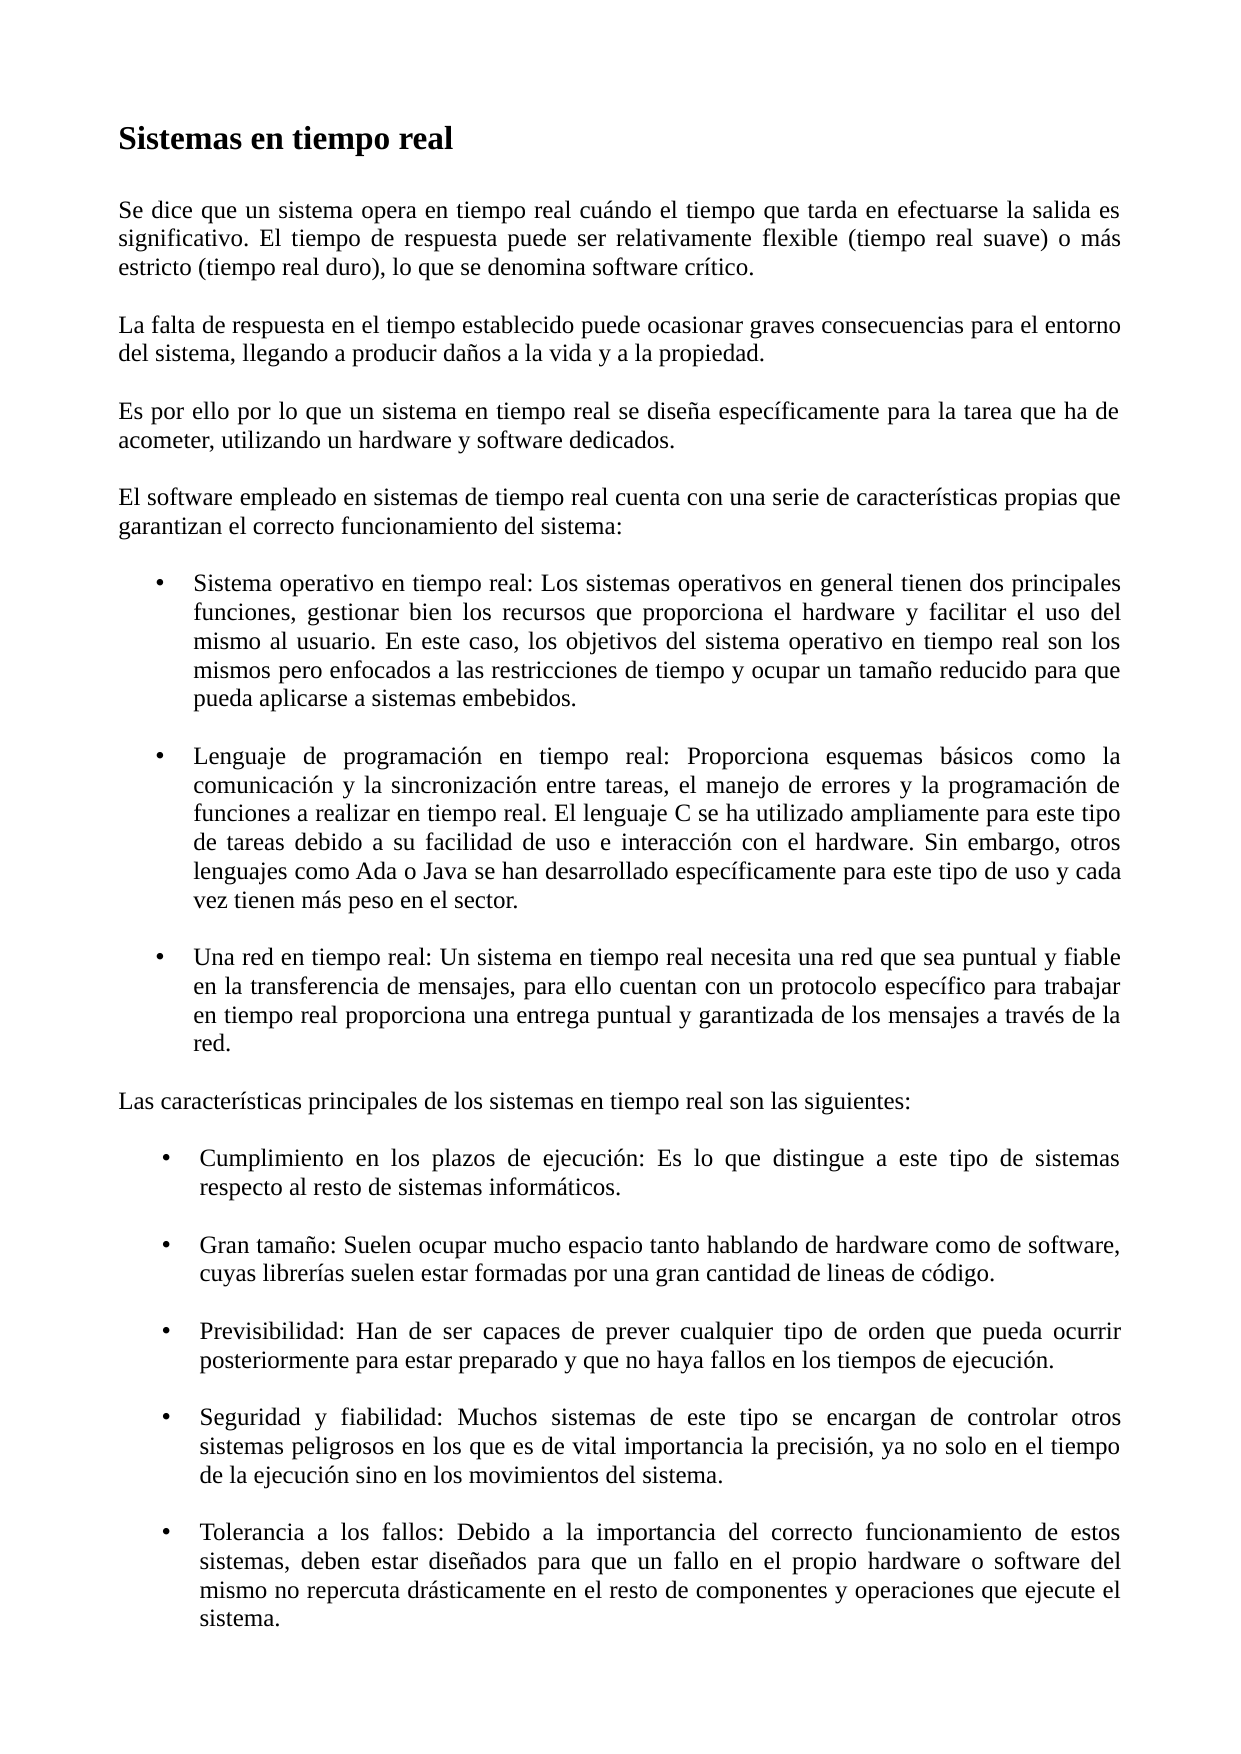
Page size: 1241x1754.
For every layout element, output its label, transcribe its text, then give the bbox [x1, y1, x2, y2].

text El software empleado en sistemas de tiempo real cuenta con una serie de características propias que garantizan el correcto funcionamiento del sistema: [118, 482, 1122, 540]
text Sistemas en tiempo real [118, 118, 1122, 156]
text Se dice que un sistema opera en tiempo real cuándo el tiempo que tarda en efectuarse la salida es significativo. El tiempo de respuesta puede ser relativamente flexible (tiempo real suave) o más estricto (tiempo real duro), lo que se denomina software crítico. [118, 195, 1122, 281]
list Seguridad y fiabilidad: Muchos sistemas de este tipo se encargan de controlar otros sistemas peligrosos en los que es de vital importancia la precisión, ya no solo en el tiempo de la ejecución sino en los movimientos del sistema. [162, 1402, 1122, 1488]
text Las características principales de los sistemas en tiempo real son las siguientes: [118, 1086, 1122, 1115]
text La falta de respuesta en el tiempo establecido puede ocasionar graves consecuencias para el entorno del sistema, llegando a producir daños a la vida y a la propiedad. [118, 310, 1122, 367]
list Tolerancia a los fallos: Debido a la importancia del correcto funcionamiento de estos sistemas, deben estar diseñados para que un fallo en el propio hardware o software del mismo no repercuta drásticamente en el resto de componentes y operaciones que ejecute el sistema. [162, 1517, 1122, 1632]
list Sistema operativo en tiempo real: Los sistemas operativos en general tienen dos principales funciones, gestionar bien los recursos que proporciona el hardware y facilitar el uso del mismo al usuario. En este caso, los objetivos del sistema operativo en tiempo real son los mismos pero enfocados a las restricciones de tiempo y ocupar un tamaño reducido para que pueda aplicarse a sistemas embebidos. [156, 568, 1122, 712]
text Es por ello por lo que un sistema en tiempo real se diseña específicamente para la tarea que ha de acometer, utilizando un hardware y software dedicados. [118, 396, 1122, 453]
list Una red en tiempo real: Un sistema en tiempo real necesita una red que sea puntual y fiable en la transferencia de mensajes, para ello cuentan con un protocolo específico para trabajar en tiempo real proporciona una entrega puntual y garantizada de los mensajes a través de la red. [156, 942, 1122, 1057]
list Cumplimiento en los plazos de ejecución: Es lo que distingue a este tipo de sistemas respecto al resto de sistemas informáticos. [162, 1143, 1122, 1201]
list Previsibilidad: Han de ser capaces de prever cualquier tipo de orden que pueda ocurrir posteriormente para estar preparado y que no haya fallos en los tiempos de ejecución. [162, 1316, 1122, 1373]
list Gran tamaño: Suelen ocupar mucho espacio tanto hablando de hardware como de software, cuyas librerías suelen estar formadas por una gran cantidad de lineas de código. [162, 1230, 1122, 1287]
list Lenguaje de programación en tiempo real: Proporciona esquemas básicos como la comunicación y la sincronización entre tareas, el manejo de errores y la programación de funciones a realizar en tiempo real. El lenguaje C se ha utilizado ampliamente para este tipo de tareas debido a su facilidad de uso e interacción con el hardware. Sin embargo, otros lenguajes como Ada o Java se han desarrollado específicamente para este tipo de uso y cada vez tienen más peso en el sector. [156, 741, 1122, 913]
